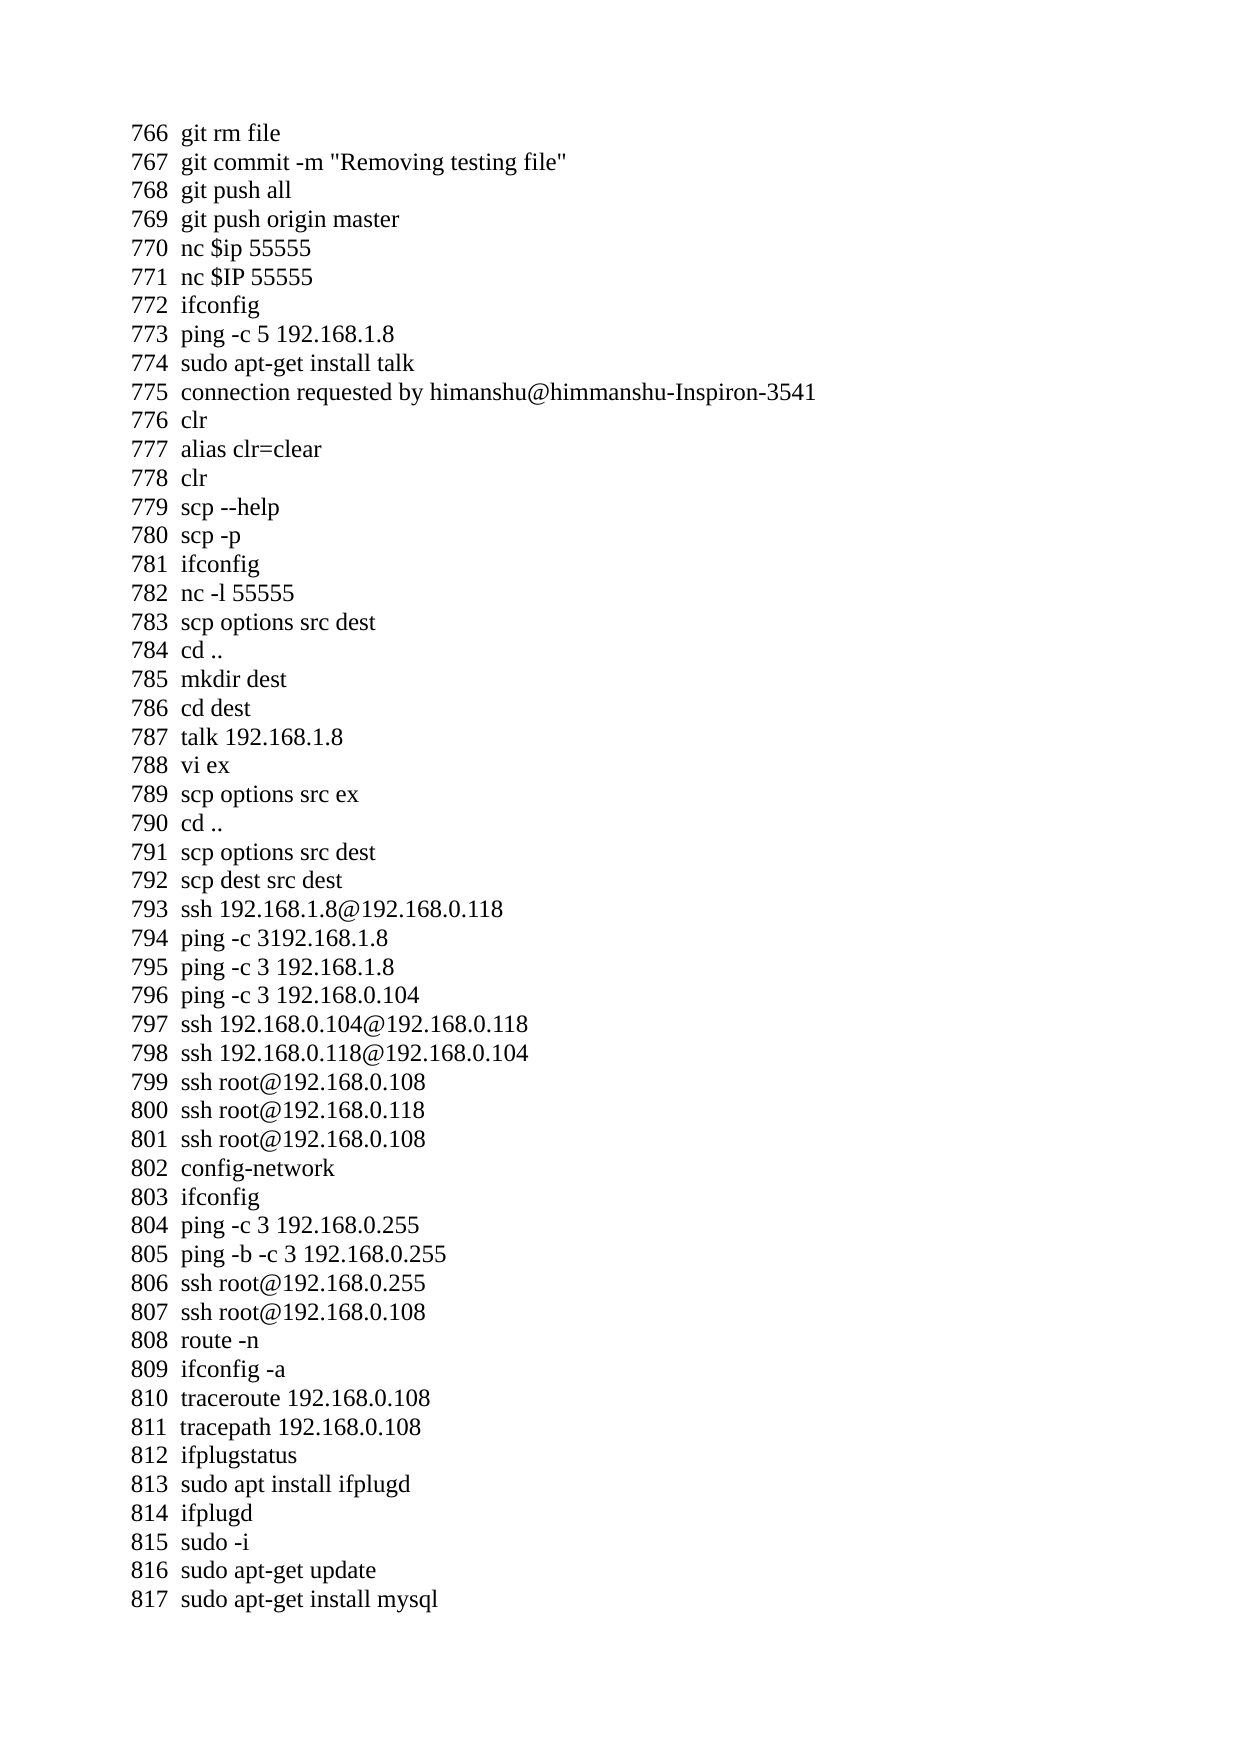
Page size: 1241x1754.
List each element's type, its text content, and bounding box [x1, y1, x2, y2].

text 816 sudo apt-get update [118, 1556, 1122, 1584]
text 795 ping -c 3 192.168.1.8 [118, 952, 1122, 981]
text 773 ping -c 5 192.168.1.8 [118, 319, 1122, 348]
text 797 ssh 192.168.0.104@192.168.0.118 [118, 1009, 1122, 1038]
text 800 ssh root@192.168.0.118 [118, 1096, 1122, 1124]
text 817 sudo apt-get install mysql [118, 1584, 1122, 1613]
text 789 scp options src ex [118, 779, 1122, 808]
text 782 nc -l 55555 [118, 578, 1122, 607]
text 798 ssh 192.168.0.118@192.168.0.104 [118, 1038, 1122, 1067]
text 808 route -n [118, 1326, 1122, 1354]
text 783 scp options src dest [118, 607, 1122, 636]
text 791 scp options src dest [118, 837, 1122, 866]
text 769 git push origin master [118, 204, 1122, 233]
text 814 ifplugd [118, 1498, 1122, 1527]
text 775 connection requested by himanshu@himmanshu-Inspiron-3541 [118, 377, 1122, 406]
text 778 clr [118, 463, 1122, 492]
text 781 ifconfig [118, 549, 1122, 578]
text 812 ifplugstatus [118, 1441, 1122, 1469]
text 772 ifconfig [118, 291, 1122, 319]
text 767 git commit -m "Removing testing file" [118, 147, 1122, 176]
text 799 ssh root@192.168.0.108 [118, 1067, 1122, 1096]
text 793 ssh 192.168.1.8@192.168.0.118 [118, 894, 1122, 923]
text 804 ping -c 3 192.168.0.255 [118, 1211, 1122, 1239]
text 786 cd dest [118, 693, 1122, 722]
text 779 scp --help [118, 492, 1122, 521]
text 785 mkdir dest [118, 664, 1122, 693]
text 792 scp dest src dest [118, 866, 1122, 894]
text 810 traceroute 192.168.0.108 [118, 1383, 1122, 1412]
text 807 ssh root@192.168.0.108 [118, 1297, 1122, 1326]
text 787 talk 192.168.1.8 [118, 722, 1122, 751]
text 770 nc $ip 55555 [118, 233, 1122, 262]
text 794 ping -c 3192.168.1.8 [118, 923, 1122, 952]
text 790 cd .. [118, 808, 1122, 837]
text 780 scp -p [118, 521, 1122, 549]
text 777 alias clr=clear [118, 434, 1122, 463]
text 796 ping -c 3 192.168.0.104 [118, 981, 1122, 1009]
text 768 git push all [118, 176, 1122, 204]
text 766 git rm file [118, 118, 1122, 147]
text 801 ssh root@192.168.0.108 [118, 1124, 1122, 1153]
text 811 tracepath 192.168.0.108 [118, 1412, 1122, 1441]
text 803 ifconfig [118, 1182, 1122, 1211]
text 813 sudo apt install ifplugd [118, 1469, 1122, 1498]
text 809 ifconfig -a [118, 1354, 1122, 1383]
text 771 nc $IP 55555 [118, 262, 1122, 291]
text 788 vi ex [118, 751, 1122, 779]
text 815 sudo -i [118, 1527, 1122, 1556]
text 774 sudo apt-get install talk [118, 348, 1122, 377]
text 802 config-network [118, 1153, 1122, 1182]
text 806 ssh root@192.168.0.255 [118, 1268, 1122, 1297]
text 784 cd .. [118, 636, 1122, 664]
text 776 clr [118, 406, 1122, 434]
text 805 ping -b -c 3 192.168.0.255 [118, 1239, 1122, 1268]
